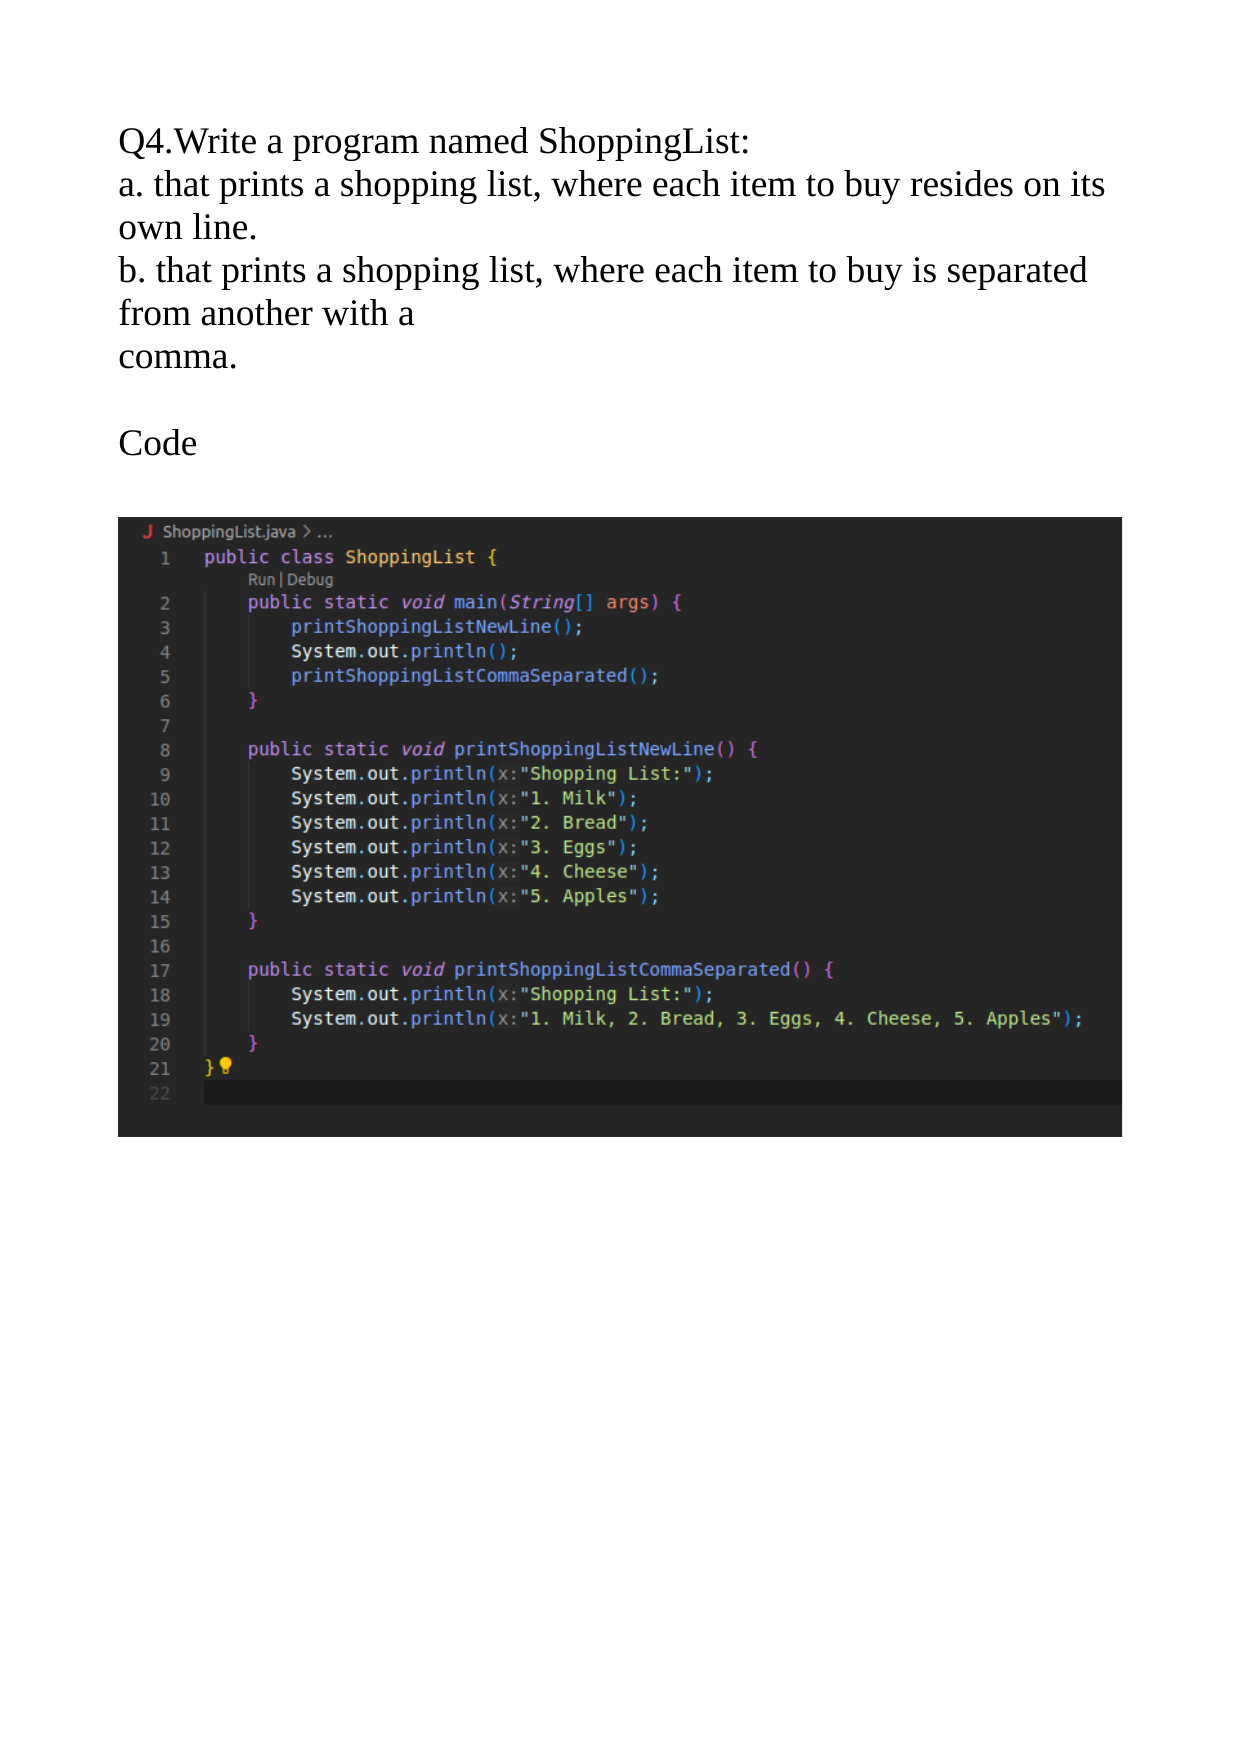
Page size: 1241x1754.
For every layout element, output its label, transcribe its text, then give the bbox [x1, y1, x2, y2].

text b. that prints a shopping list, where each item to buy is separated from another with a [118, 247, 1122, 334]
text Q4.Write a program named ShoppingList: [118, 118, 1122, 161]
text comma. [118, 334, 1122, 377]
text Code [118, 420, 1122, 463]
text a. that prints a shopping list, where each item to buy resides on its own line. [118, 161, 1122, 247]
picture [118, 517, 1123, 1137]
